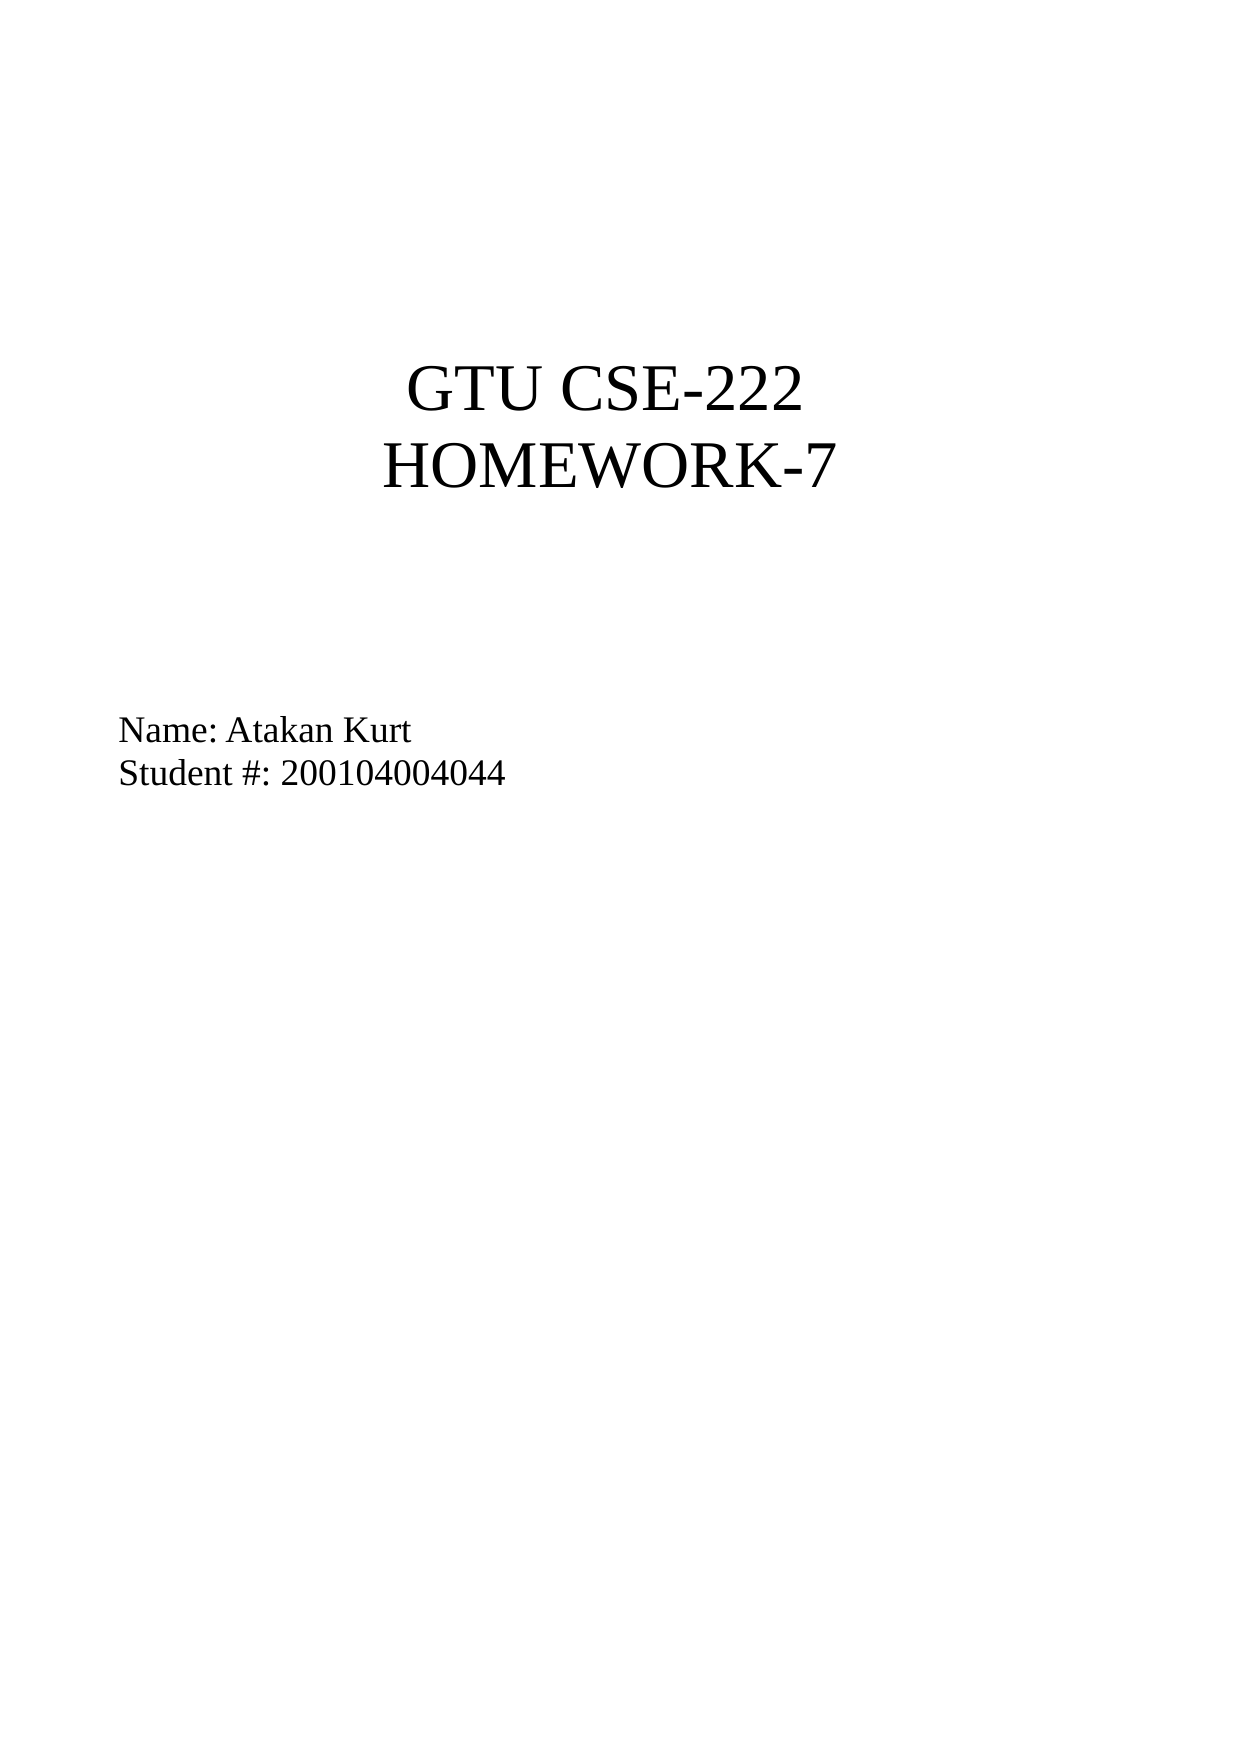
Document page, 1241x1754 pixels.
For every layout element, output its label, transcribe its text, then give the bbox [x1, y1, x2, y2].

text GTU CSE-222 [118, 348, 1122, 425]
text Name: Atakan Kurt [118, 707, 1122, 751]
text Student #: 200104004044 [118, 751, 1122, 794]
text HOMEWORK-7 [118, 425, 1122, 501]
